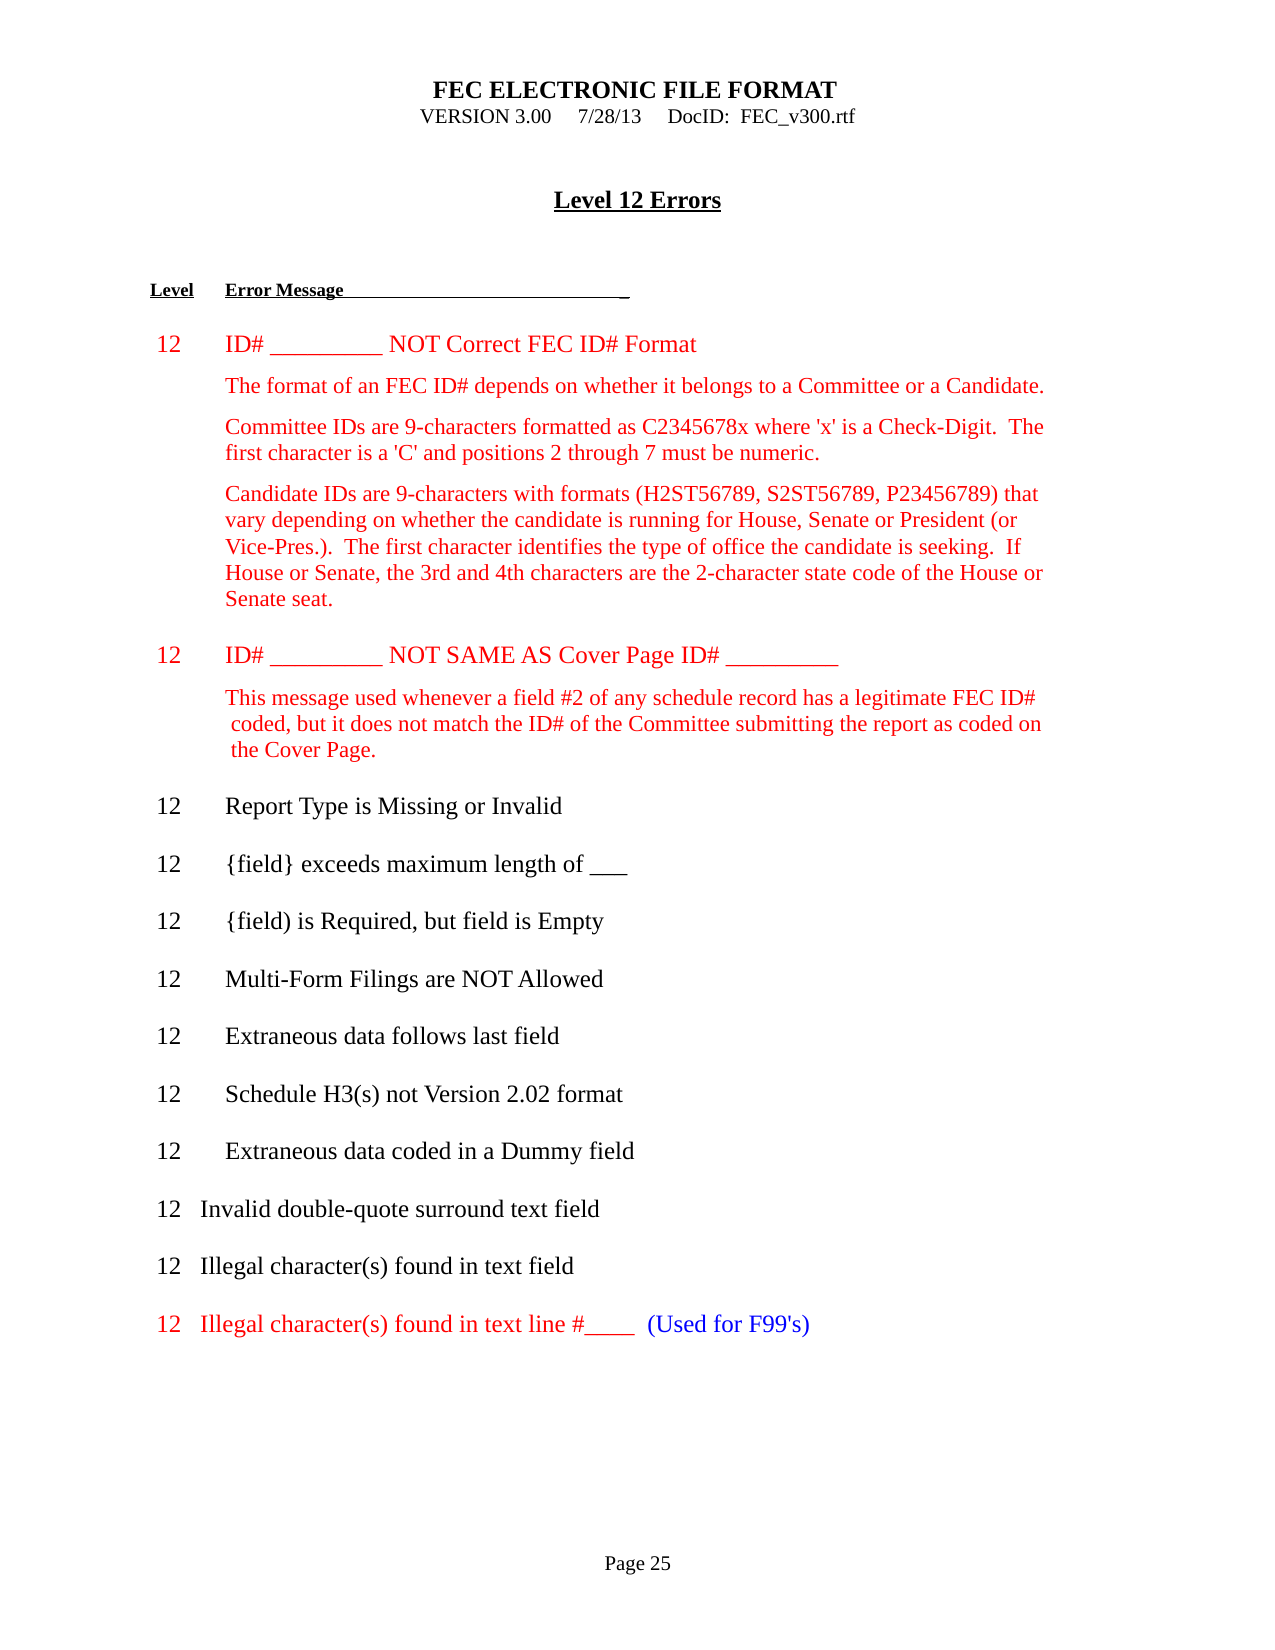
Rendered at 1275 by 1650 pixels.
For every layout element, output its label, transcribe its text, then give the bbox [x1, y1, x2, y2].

text 12 Illegal character(s) found in text field [150, 1251, 1125, 1280]
text 12 ID# _________ NOT SAME AS Cover Page ID# _________ [150, 641, 1125, 669]
text 12 Multi-Form Filings are NOT Allowed [150, 964, 1125, 993]
text House or Senate, the 3rd and 4th characters are the 2-character state code of the House or [150, 559, 1125, 585]
text Committee IDs are 9-characters formatted as C2345678x where 'x' is a Check-Digit. The [150, 413, 1125, 439]
text the Cover Page. [150, 736, 1125, 763]
text 12 Illegal character(s) found in text line #____ (Used for F99's) [150, 1309, 1125, 1338]
text 12 {field) is Required, but field is Empty [150, 906, 1125, 935]
text Level Error Message _ [150, 279, 1125, 300]
text Senate seat. [150, 585, 1125, 612]
text coded, but it does not match the ID# of the Committee submitting the report as coded on [150, 710, 1125, 736]
text 12 Schedule H3(s) not Version 2.02 format [150, 1079, 1125, 1108]
text 12 Extraneous data coded in a Dummy field [150, 1136, 1125, 1165]
text 12 Invalid double-quote surround text field [150, 1194, 1125, 1223]
text Vice-Pres.). The first character identifies the type of office the candidate is seeking. If [150, 533, 1125, 559]
text 12 {field} exceeds maximum length of ___ [150, 849, 1125, 878]
text This message used whenever a field #2 of any schedule record has a legitimate FEC ID# [150, 684, 1125, 710]
text first character is a 'C' and positions 2 through 7 must be numeric. [150, 439, 1125, 466]
text 12 ID# _________ NOT Correct FEC ID# Format [150, 329, 1125, 358]
text 12 Extraneous data follows last field [150, 1021, 1125, 1050]
text vary depending on whether the candidate is running for House, Senate or President (or [150, 506, 1125, 533]
text The format of an FEC ID# depends on whether it belongs to a Committee or a Candidate. [150, 372, 1125, 398]
text Level 12 Errors [150, 185, 1125, 214]
text 12 Report Type is Missing or Invalid [150, 791, 1125, 820]
text Candidate IDs are 9-characters with formats (H2ST56789, S2ST56789, P23456789) that [150, 480, 1125, 506]
